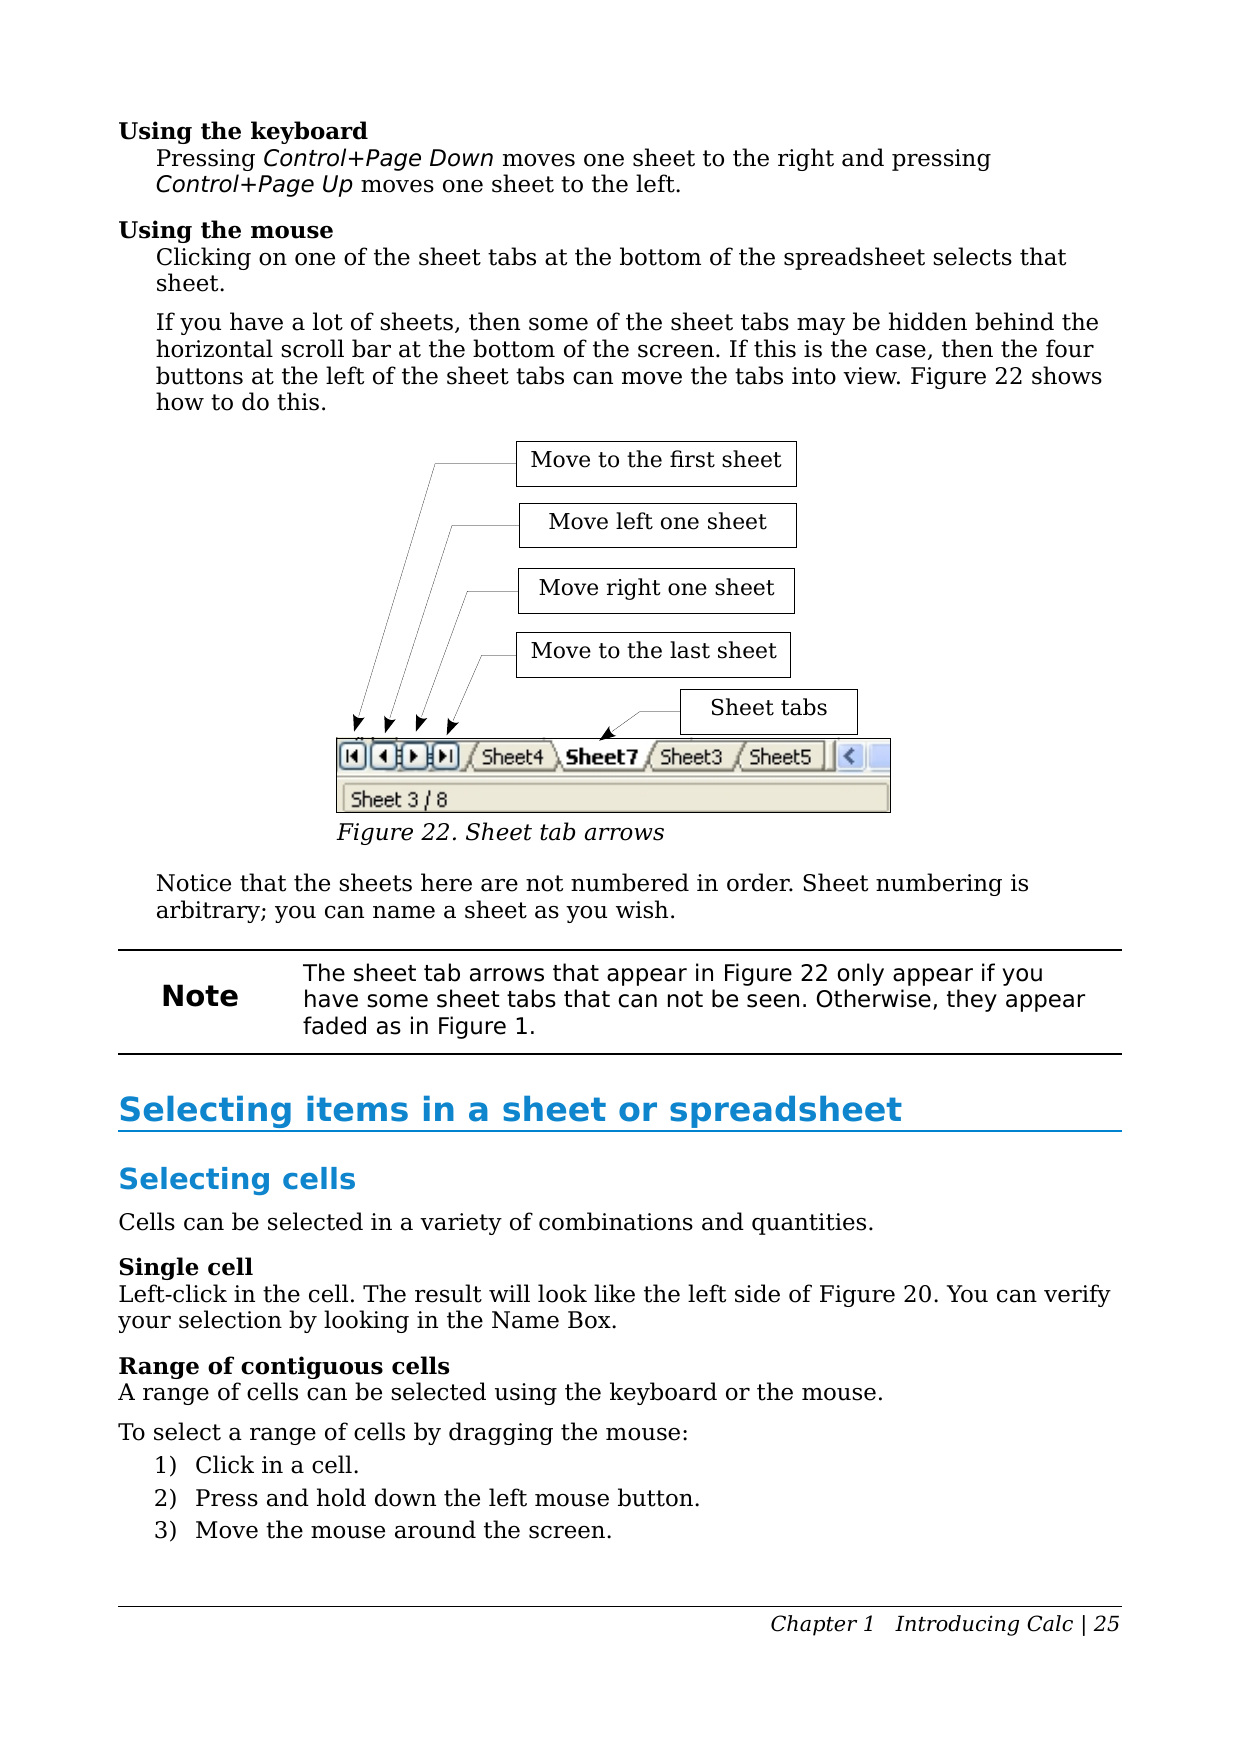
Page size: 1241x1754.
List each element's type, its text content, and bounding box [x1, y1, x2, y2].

text Clicking on one of the sheet tabs at the bottom of the spreadsheet selects that sheet. [156, 244, 1122, 297]
table_header Note [118, 951, 281, 1053]
text Range of contiguous cells [118, 1353, 1122, 1379]
text Notice that the sheets here are not numbered in order. Sheet numbering is arbitrary; you can name a sheet as you wish. [156, 870, 1122, 924]
subtitle Selecting cells [118, 1162, 1122, 1196]
text Using the keyboard [118, 118, 1122, 145]
text If you have a lot of sheets, then some of the sheet tabs may be hidden behind the horizontal scroll bar at the bottom of the screen. If this is the case, then the four buttons at the left of the sheet tabs can move the tabs into view. Figure 22 shows how to do this. [156, 309, 1122, 416]
subtitle Selecting items in a sheet or spreadsheet [118, 1091, 1122, 1130]
picture [337, 739, 890, 812]
text A range of cells can be selected using the keyboard or the mouse. [118, 1379, 1122, 1406]
text Cells can be selected in a variety of combinations and quantities. [118, 1209, 1122, 1236]
text Single cell [118, 1254, 1122, 1281]
list Press and hold down the left mouse button. [177, 1485, 1122, 1511]
text Left-click in the cell. The result will look like the left side of Figure 20. You can verify your selection by looking in the Name Box. [118, 1281, 1122, 1334]
list Click in a cell. [177, 1452, 1122, 1478]
text Figure 22. Sheet tab arrows [337, 819, 903, 846]
text Using the mouse [118, 217, 1122, 244]
table_header The sheet tab arrows that appear in Figure 22 only appear if you have some sheet tabs that can not be seen. Otherwise, they appear faded as in Figure 1. [281, 951, 1122, 1053]
text Pressing Control+Page Down moves one sheet to the right and pressing Control+Page Up moves one sheet to the left. [156, 145, 1122, 198]
list To select a range of cells by dragging the mouse: [118, 1419, 1122, 1445]
list Move the mouse around the screen. [177, 1518, 1122, 1544]
